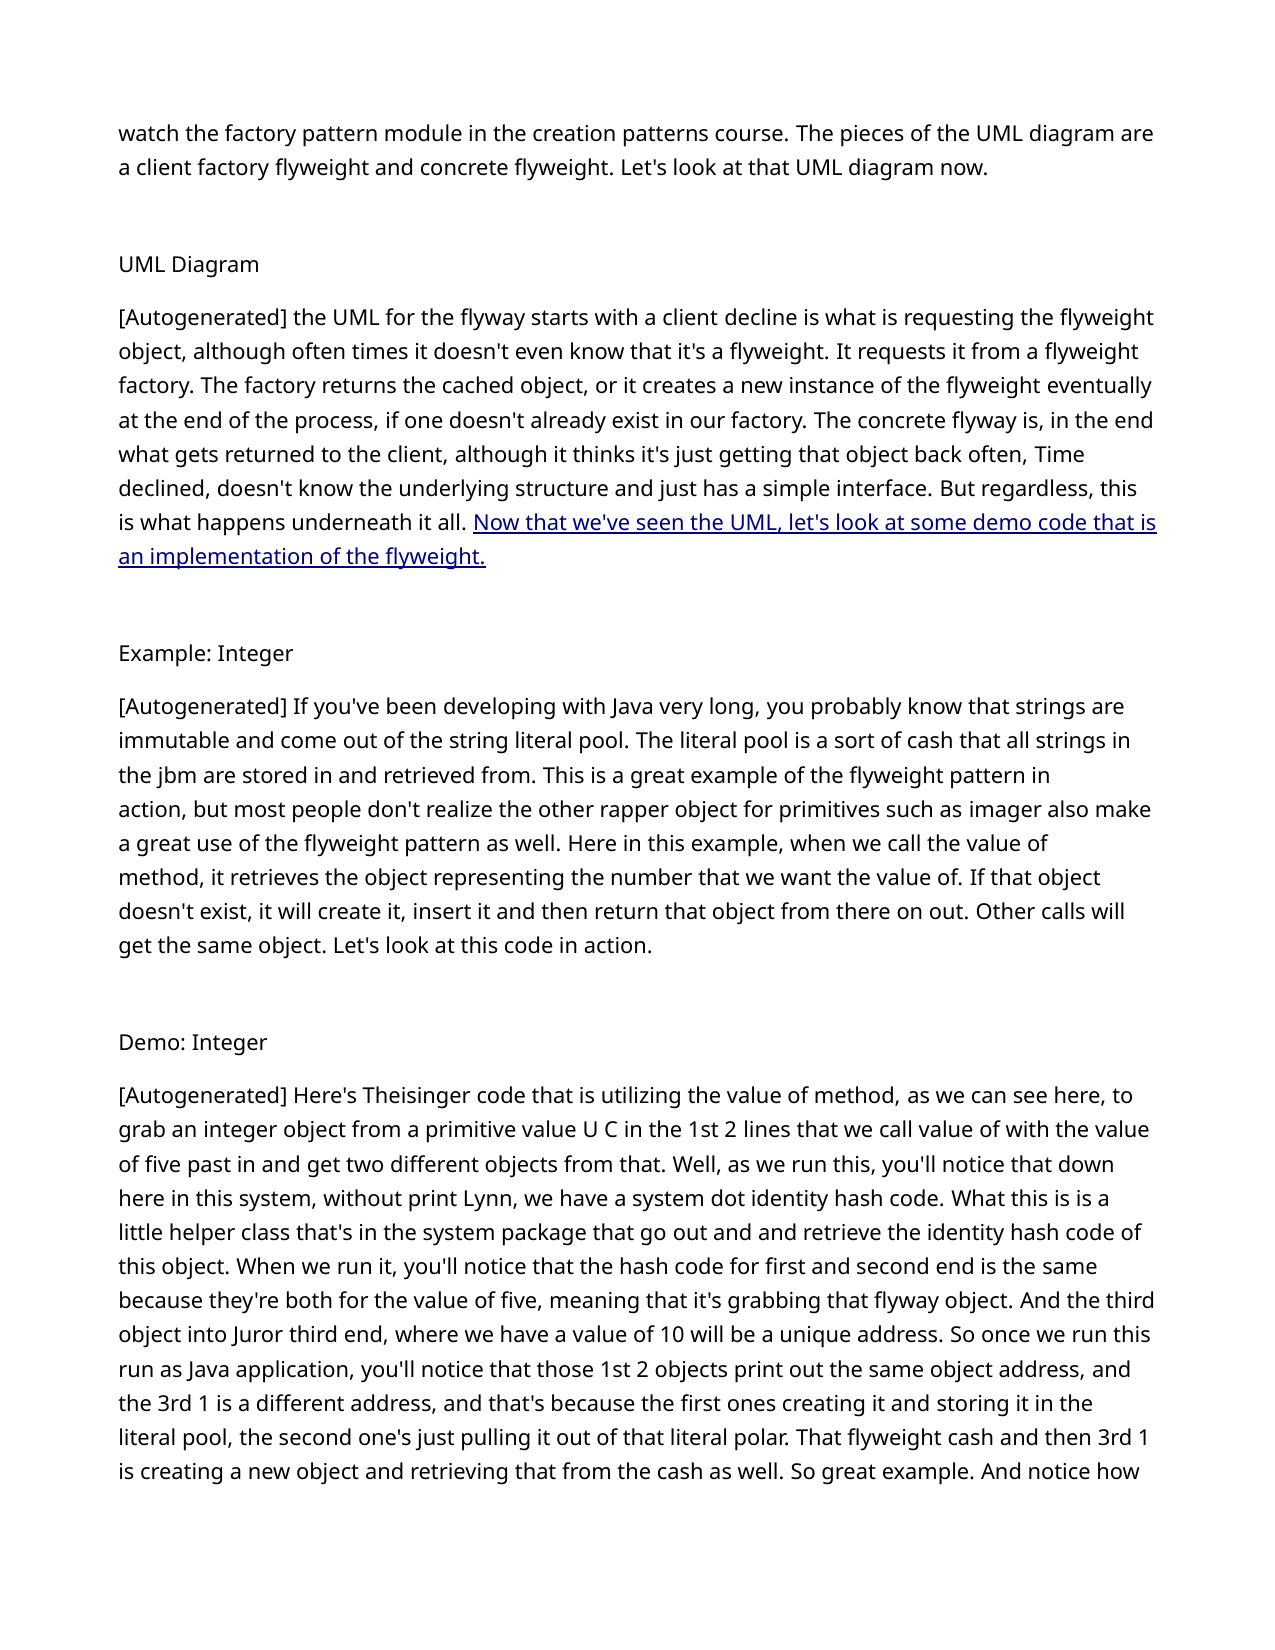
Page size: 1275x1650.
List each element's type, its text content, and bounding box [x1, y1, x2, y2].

text [Autogenerated] If you've been developing with Java very long, you probably know that strings are immutable and come out of the string literal pool. The literal pool is a sort of cash that all strings in the jbm are stored in and retrieved from. This is a great example of the flyweight pattern in action, but most people don't realize the other rapper object for primitives such as imager also make a great use of the flyweight pattern as well. Here in this example, when we call the value of method, it retrieves the object representing the number that we want the value of. If that object doesn't exist, it will create it, insert it and then return that object from there on out. Other calls will get the same object. Let's look at this code in action. [118, 691, 1157, 960]
subtitle UML Diagram [118, 249, 1157, 279]
text [Autogenerated] Here's Theisinger code that is utilizing the value of method, as we can see here, to grab an integer object from a primitive value U C in the 1st 2 lines that we call value of with the value of five past in and get two different objects from that. Well, as we run this, you'll notice that down here in this system, without print Lynn, we have a system dot identity hash code. What this is is a little helper class that's in the system package that go out and and retrieve the identity hash code of this object. When we run it, you'll notice that the hash code for first and second end is the same because they're both for the value of five, meaning that it's grabbing that flyway object. And the third object into Juror third end, where we have a value of 10 will be a unique address. So once we run this run as Java application, you'll notice that those 1st 2 objects print out the same object address, and the 3rd 1 is a different address, and that's because the first ones creating it and storing it in the literal pool, the second one's just pulling it out of that literal polar. That flyweight cash and then 3rd 1 is creating a new object and retrieving that from the cash as well. So great example. And notice how [118, 1080, 1157, 1486]
text [Autogenerated] the UML for the flyway starts with a client decline is what is requesting the flyweight object, although often times it doesn't even know that it's a flyweight. It requests it from a flyweight factory. The factory returns the cached object, or it creates a new instance of the flyweight eventually at the end of the process, if one doesn't already exist in our factory. The concrete flyway is, in the end what gets returned to the client, although it thinks it's just getting that object back often, Time declined, doesn't know the underlying structure and just has a simple interface. But regardless, this is what happens underneath it all. Now that we've seen the UML, let's look at some demo code that is an implementation of the flyweight. [118, 302, 1157, 571]
subtitle Example: Integer [118, 638, 1157, 668]
subtitle Demo: Integer [118, 1027, 1157, 1057]
text watch the factory pattern module in the creation patterns course. The pieces of the UML diagram are a client factory flyweight and concrete flyweight. Let's look at that UML diagram now. [118, 118, 1157, 182]
